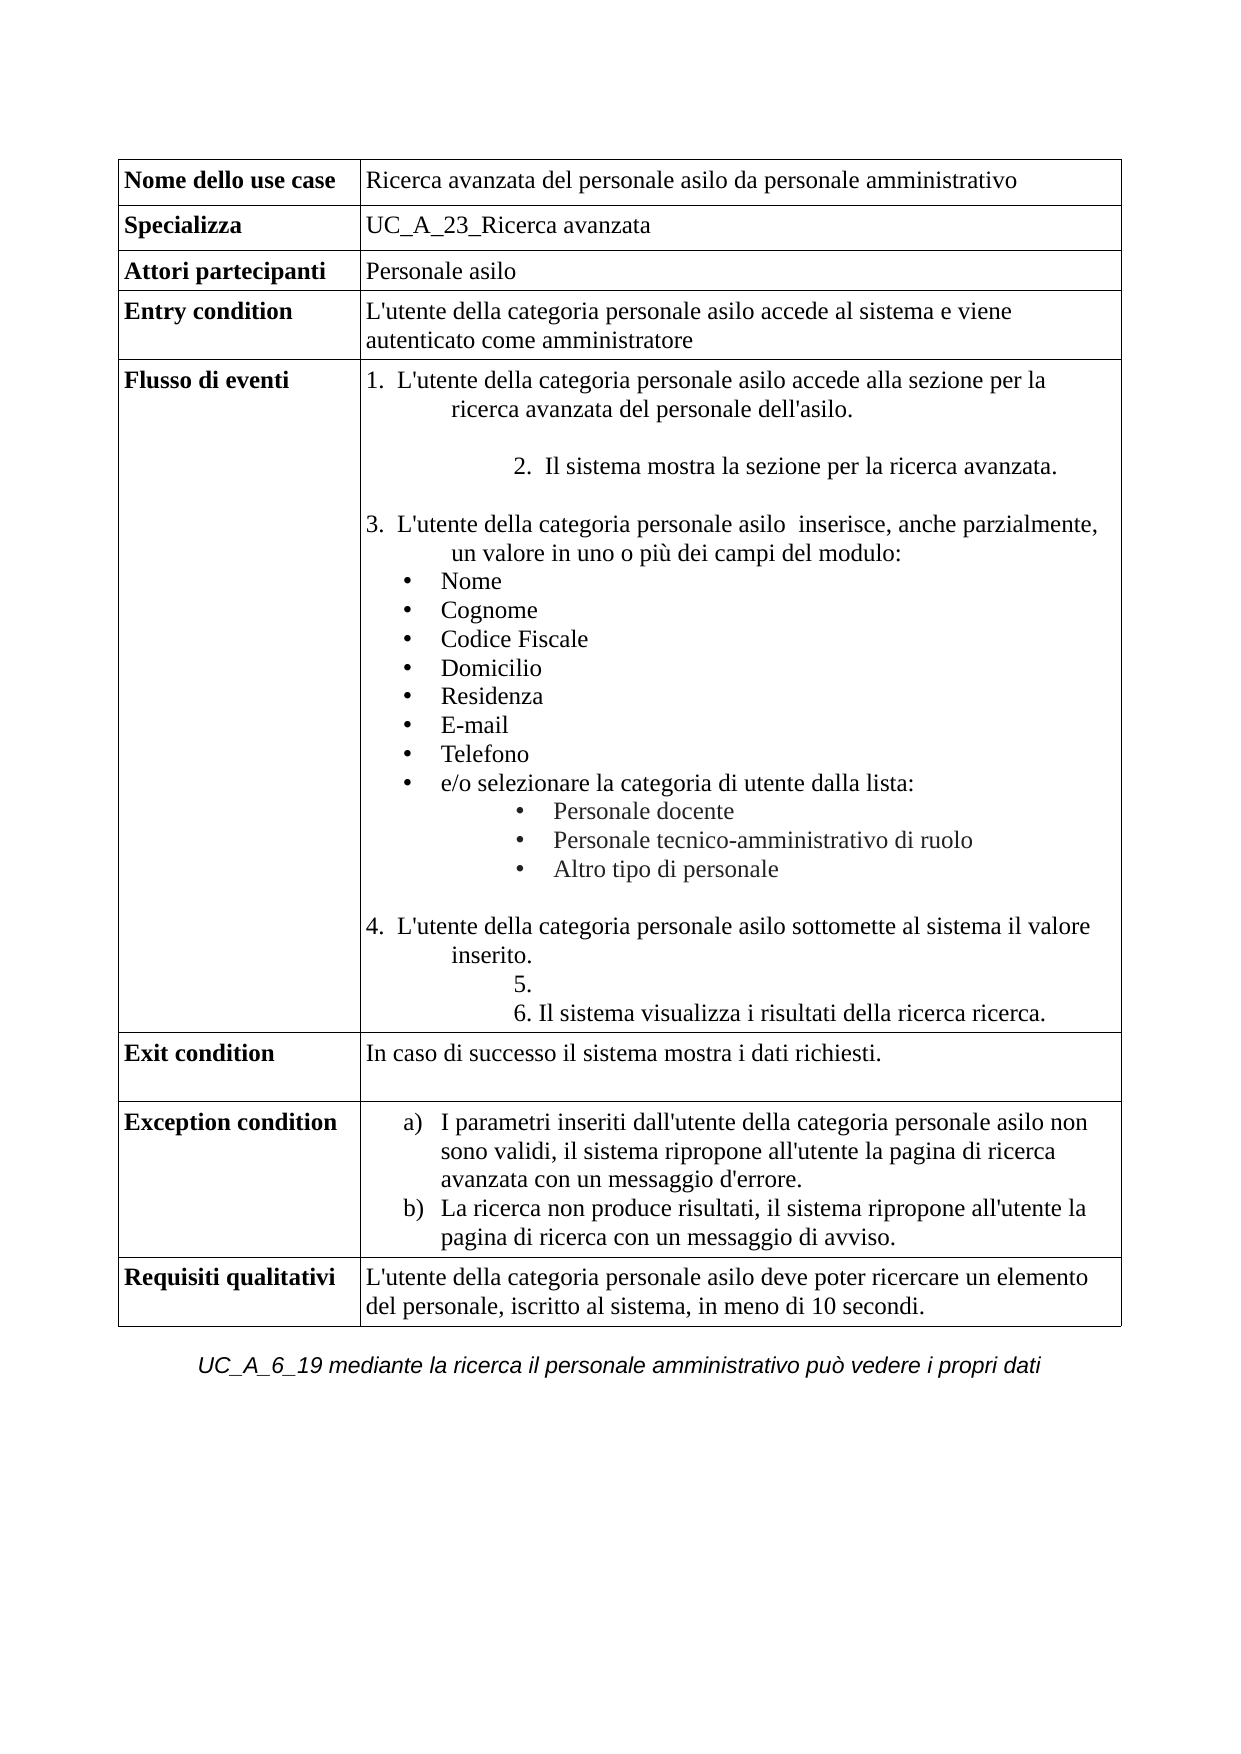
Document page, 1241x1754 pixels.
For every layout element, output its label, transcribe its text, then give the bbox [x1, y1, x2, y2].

table_cell Specializza [119, 206, 360, 250]
table_cell Exception condition [119, 1102, 360, 1257]
table_cell Personale asilo [361, 251, 1121, 290]
table_cell UC_A_23_Ricerca avanzata [361, 206, 1121, 250]
table_cell L'utente della categoria personale asilo accede alla sezione per la ricerca avanzata del personale dell'asilo. Il sistema mostra la sezione per la ricerca avanzata. L'utente della categoria personale asilo inserisce, anche parzialmente, un valore in uno o più dei campi del modulo: Nome Cognome Codice Fiscale Domicilio Residenza E-mail Telefono e/o selezionare la categoria di utente dalla lista: Personale docente Personale tecnico-amministrativo di ruolo Altro tipo di personale L'utente della categoria personale asilo sottomette al sistema il valore inserito. Il sistema visualizza i risultati della ricerca ricerca. [361, 360, 1121, 1032]
table_cell L'utente della categoria personale asilo accede al sistema e viene autenticato come amministratore [361, 291, 1121, 359]
table_cell Attori partecipanti [119, 251, 360, 290]
table_cell Entry condition [119, 291, 360, 359]
text UC_A_6_19 mediante la ricerca il personale amministrativo può vedere i propri dati [118, 1352, 1122, 1378]
table_cell I parametri inseriti dall'utente della categoria personale asilo non sono validi, il sistema ripropone all'utente la pagina di ricerca avanzata con un messaggio d'errore. La ricerca non produce risultati, il sistema ripropone all'utente la pagina di ricerca con un messaggio di avviso. [361, 1102, 1121, 1257]
table_cell Flusso di eventi [119, 360, 360, 1032]
table_header Ricerca avanzata del personale asilo da personale amministrativo [361, 160, 1121, 205]
table_cell Exit condition [119, 1033, 360, 1101]
table_cell Requisiti qualitativi [119, 1258, 360, 1326]
table_cell In caso di successo il sistema mostra i dati richiesti. [361, 1033, 1121, 1101]
table_cell L'utente della categoria personale asilo deve poter ricercare un elemento del personale, iscritto al sistema, in meno di 10 secondi. [361, 1258, 1121, 1326]
table_header Nome dello use case [119, 160, 360, 205]
